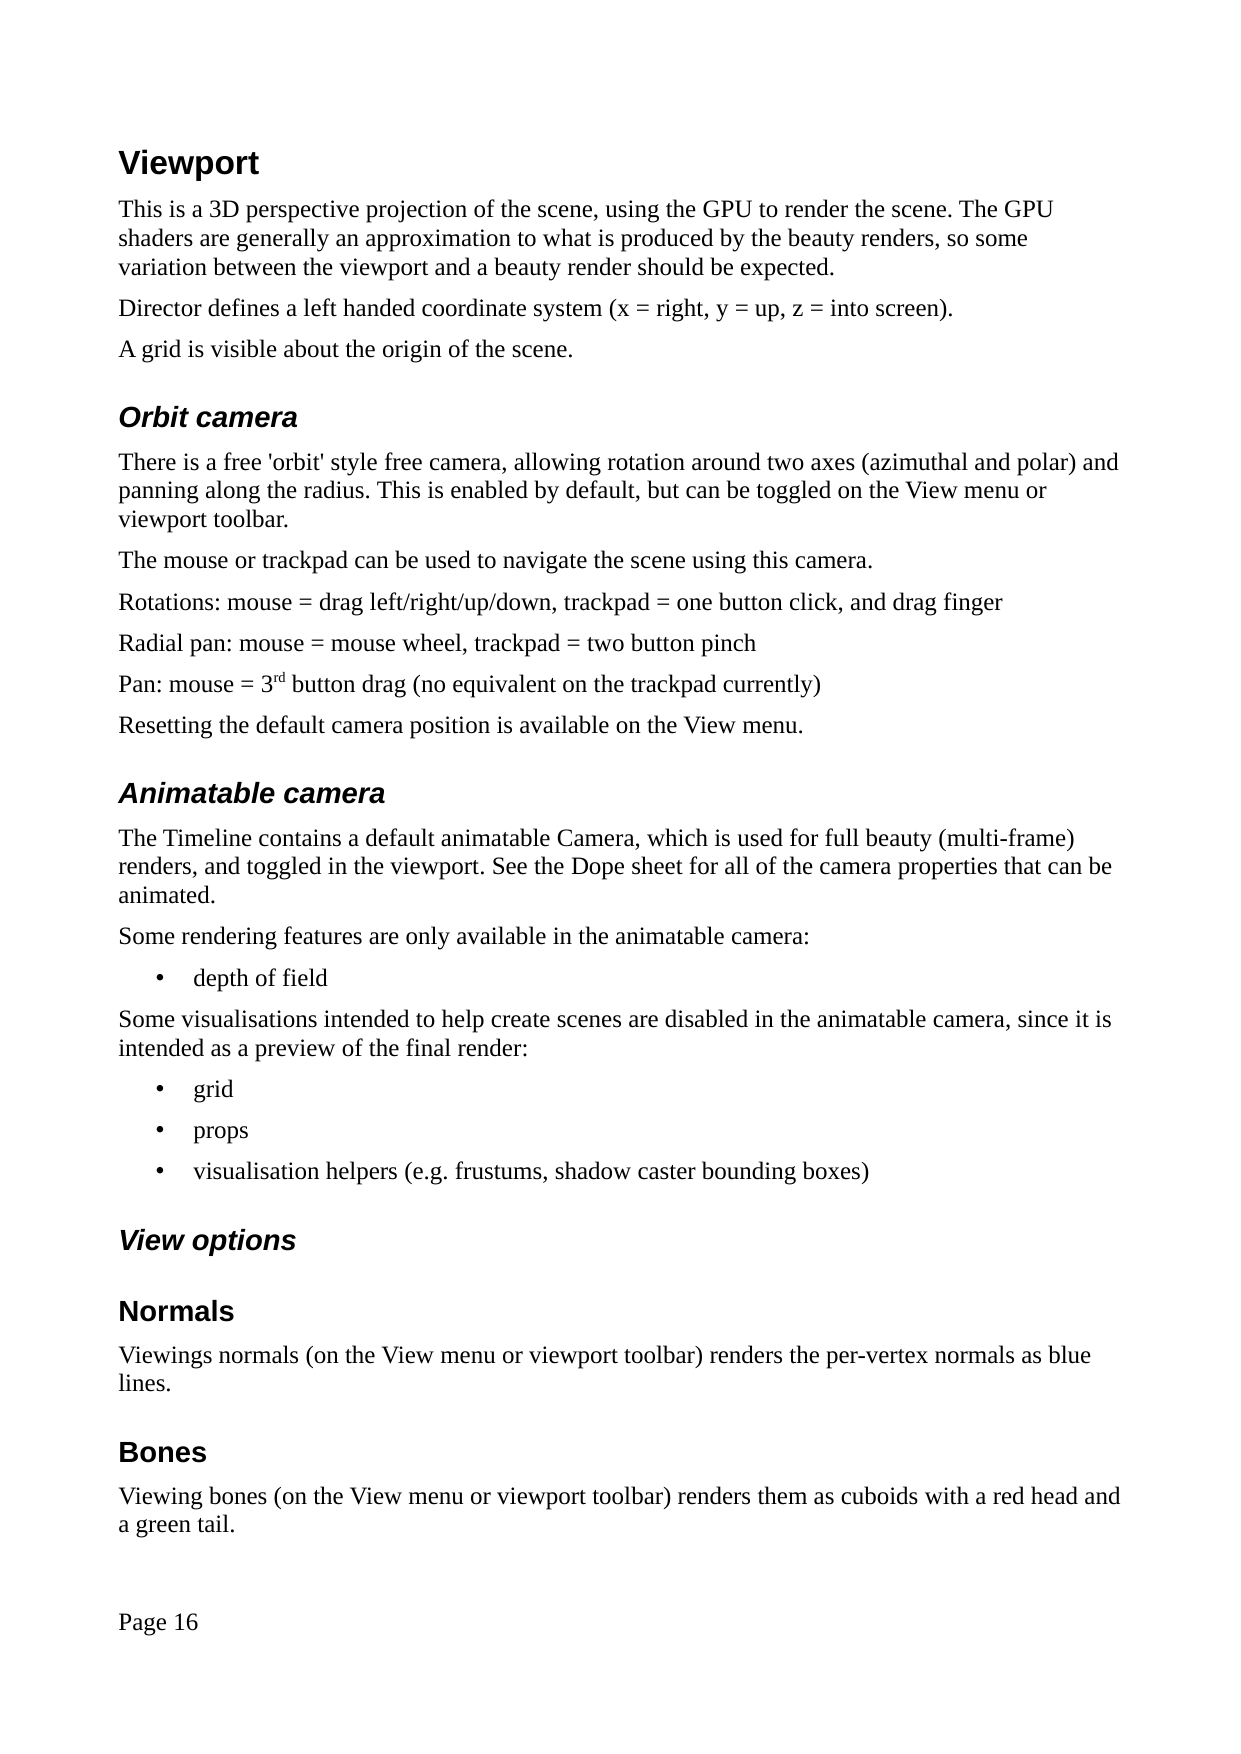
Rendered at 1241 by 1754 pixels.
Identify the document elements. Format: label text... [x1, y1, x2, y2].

subtitle Bones [118, 1435, 1122, 1468]
subtitle Viewport [118, 143, 1122, 182]
text The mouse or trackpad can be used to navigate the scene using this camera. [118, 545, 1122, 574]
text Radial pan: mouse = mouse wheel, trackpad = two button pinch [118, 628, 1122, 657]
list visualisation helpers (e.g. frustums, shadow caster bounding boxes) [156, 1156, 1122, 1185]
text Viewings normals (on the View menu or viewport toolbar) renders the per-vertex normals as blue lines. [118, 1340, 1122, 1397]
list props [156, 1115, 1122, 1144]
list grid [156, 1074, 1122, 1103]
text Viewing bones (on the View menu or viewport toolbar) renders them as cuboids with a red head and a green tail. [118, 1481, 1122, 1538]
subtitle View options [118, 1223, 1122, 1256]
subtitle Normals [118, 1294, 1122, 1327]
text Some rendering features are only available in the animatable camera: [118, 921, 1122, 950]
text There is a free 'orbit' style free camera, allowing rotation around two axes (azimuthal and polar) and panning along the radius. This is enabled by default, but can be toggled on the View menu or viewport toolbar. [118, 447, 1122, 533]
text Pan: mouse = 3rd button drag (no equivalent on the trackpad currently) [118, 669, 1122, 698]
subtitle Animatable camera [118, 777, 1122, 810]
text The Timeline contains a default animatable Camera, which is used for full beauty (multi-frame) renders, and toggled in the viewport. See the Dope sheet for all of the camera properties that can be animated. [118, 823, 1122, 909]
text This is a 3D perspective projection of the scene, using the GPU to render the scene. The GPU shaders are generally an approximation to what is produced by the beauty renders, so some variation between the viewport and a beauty render should be expected. [118, 194, 1122, 281]
text Resetting the default camera position is available on the View menu. [118, 710, 1122, 739]
text Some visualisations intended to help create scenes are disabled in the animatable camera, since it is intended as a preview of the final render: [118, 1004, 1122, 1061]
text Rotations: mouse = drag left/right/up/down, trackpad = one button click, and drag finger [118, 587, 1122, 615]
subtitle Orbit camera [118, 401, 1122, 434]
text Director defines a left handed coordinate system (x = right, y = up, z = into screen). [118, 293, 1122, 322]
text A grid is visible about the origin of the scene. [118, 334, 1122, 363]
list depth of field [156, 963, 1122, 991]
